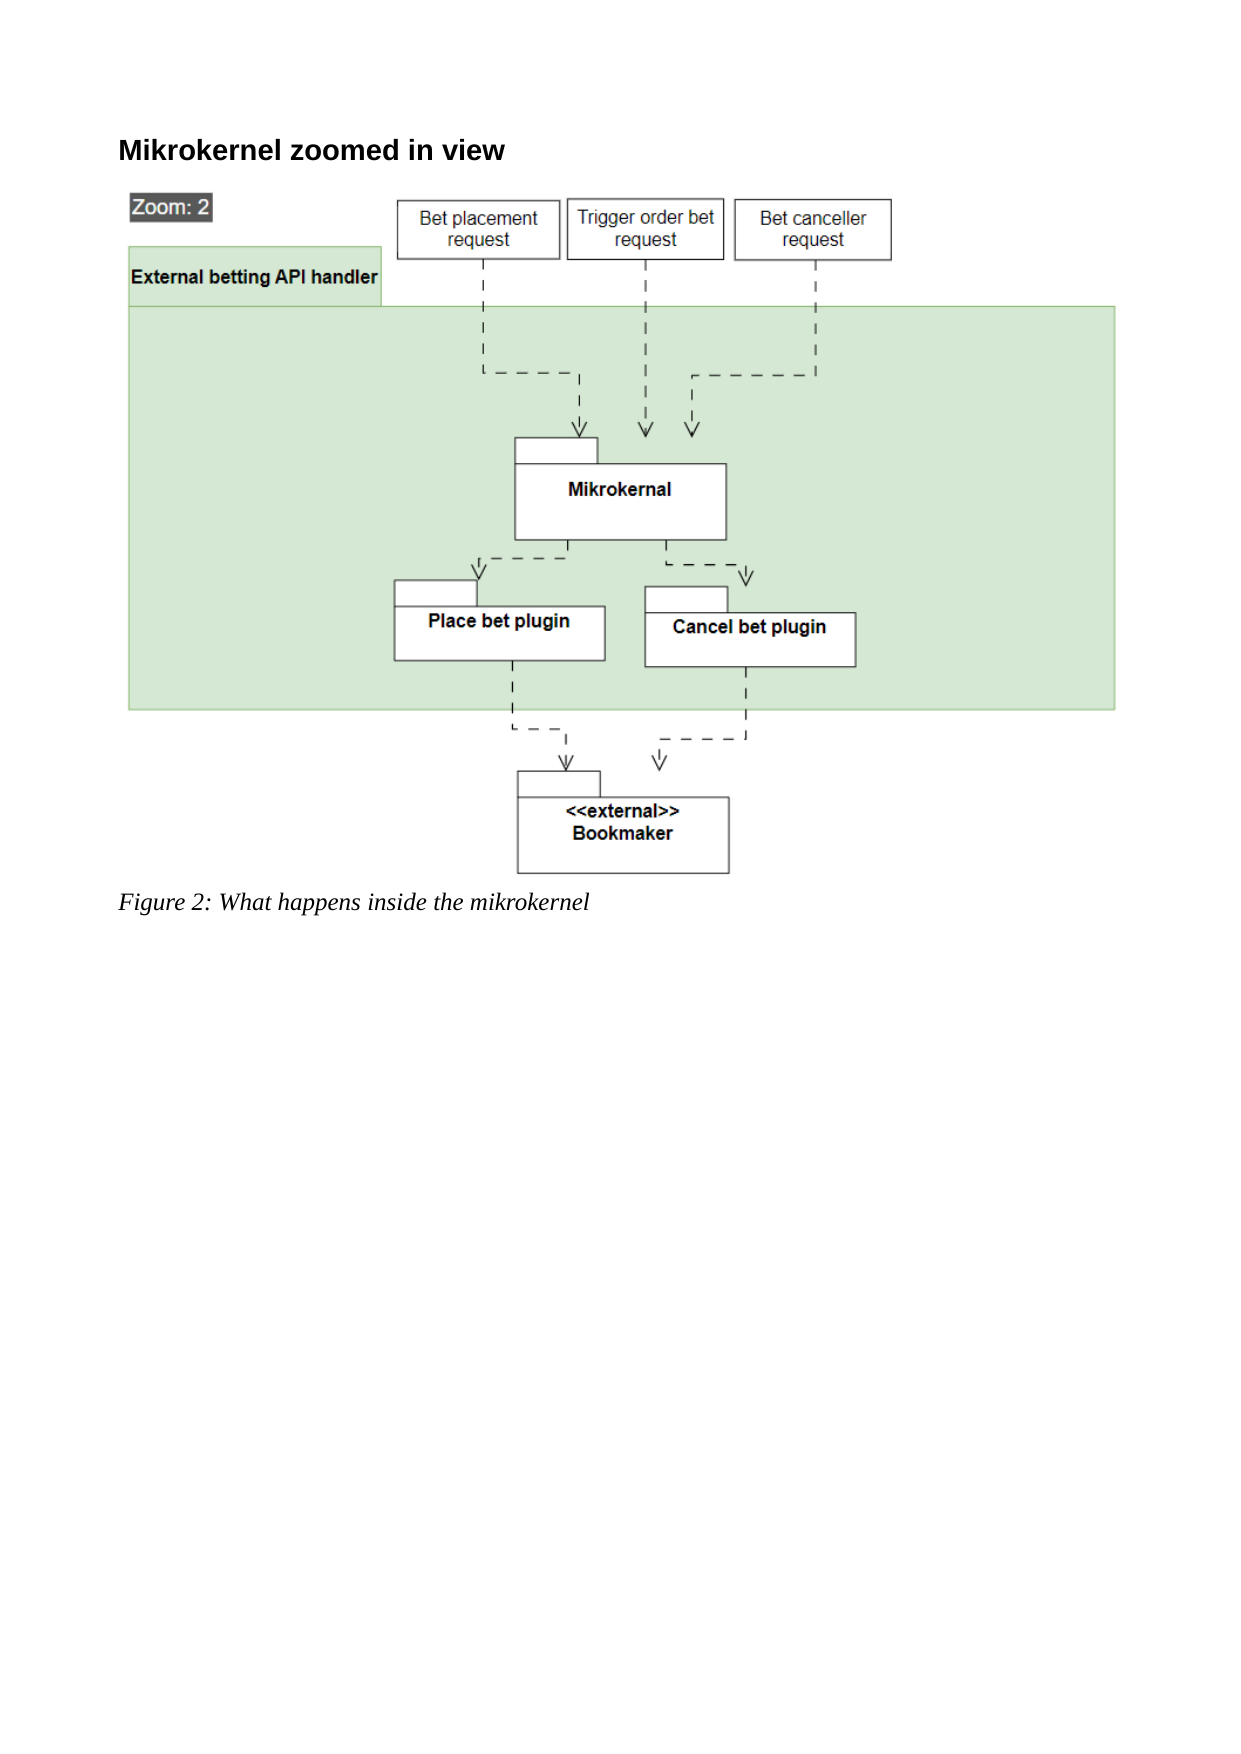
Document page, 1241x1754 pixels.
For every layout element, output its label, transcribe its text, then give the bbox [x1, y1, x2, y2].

subtitle Mikrokernel zoomed in view [118, 133, 1122, 166]
text Figure 2: What happens inside the mikrokernel [118, 888, 1122, 916]
picture [118, 178, 1123, 888]
